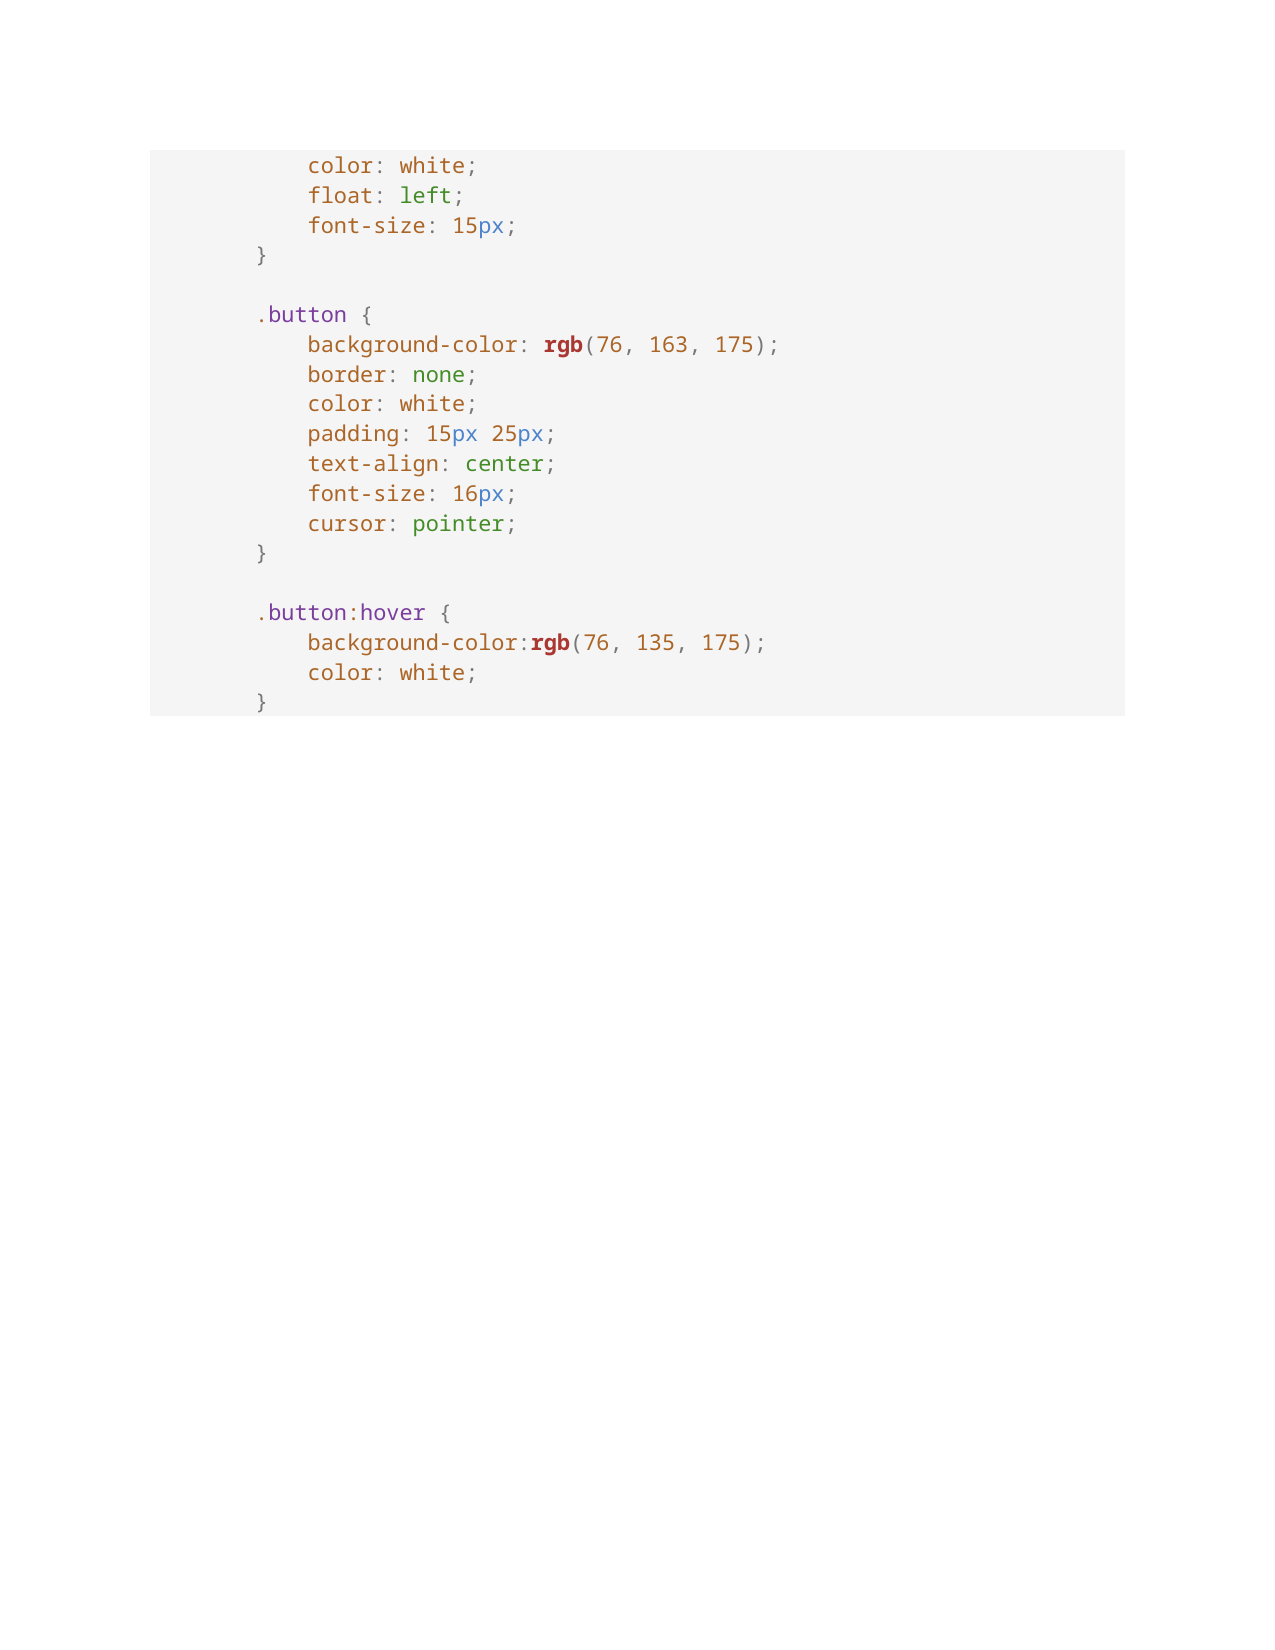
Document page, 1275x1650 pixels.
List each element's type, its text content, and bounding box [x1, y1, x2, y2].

text border: none; [150, 358, 1125, 388]
text } [150, 686, 1125, 716]
text background-color: rgb(76, 163, 175); [150, 329, 1125, 358]
text } [150, 239, 1125, 269]
text background-color:rgb(76, 135, 175); [150, 627, 1125, 656]
text padding: 15px 25px; [150, 418, 1125, 448]
text color: white; [150, 656, 1125, 686]
text color: white; [150, 150, 1125, 180]
text cursor: pointer; [150, 507, 1125, 537]
text font-size: 16px; [150, 478, 1125, 507]
text float: left; [150, 180, 1125, 209]
text .button:hover { [150, 597, 1125, 627]
text .button { [150, 299, 1125, 329]
text text-align: center; [150, 448, 1125, 478]
text color: white; [150, 388, 1125, 418]
text } [150, 537, 1125, 567]
text font-size: 15px; [150, 209, 1125, 239]
